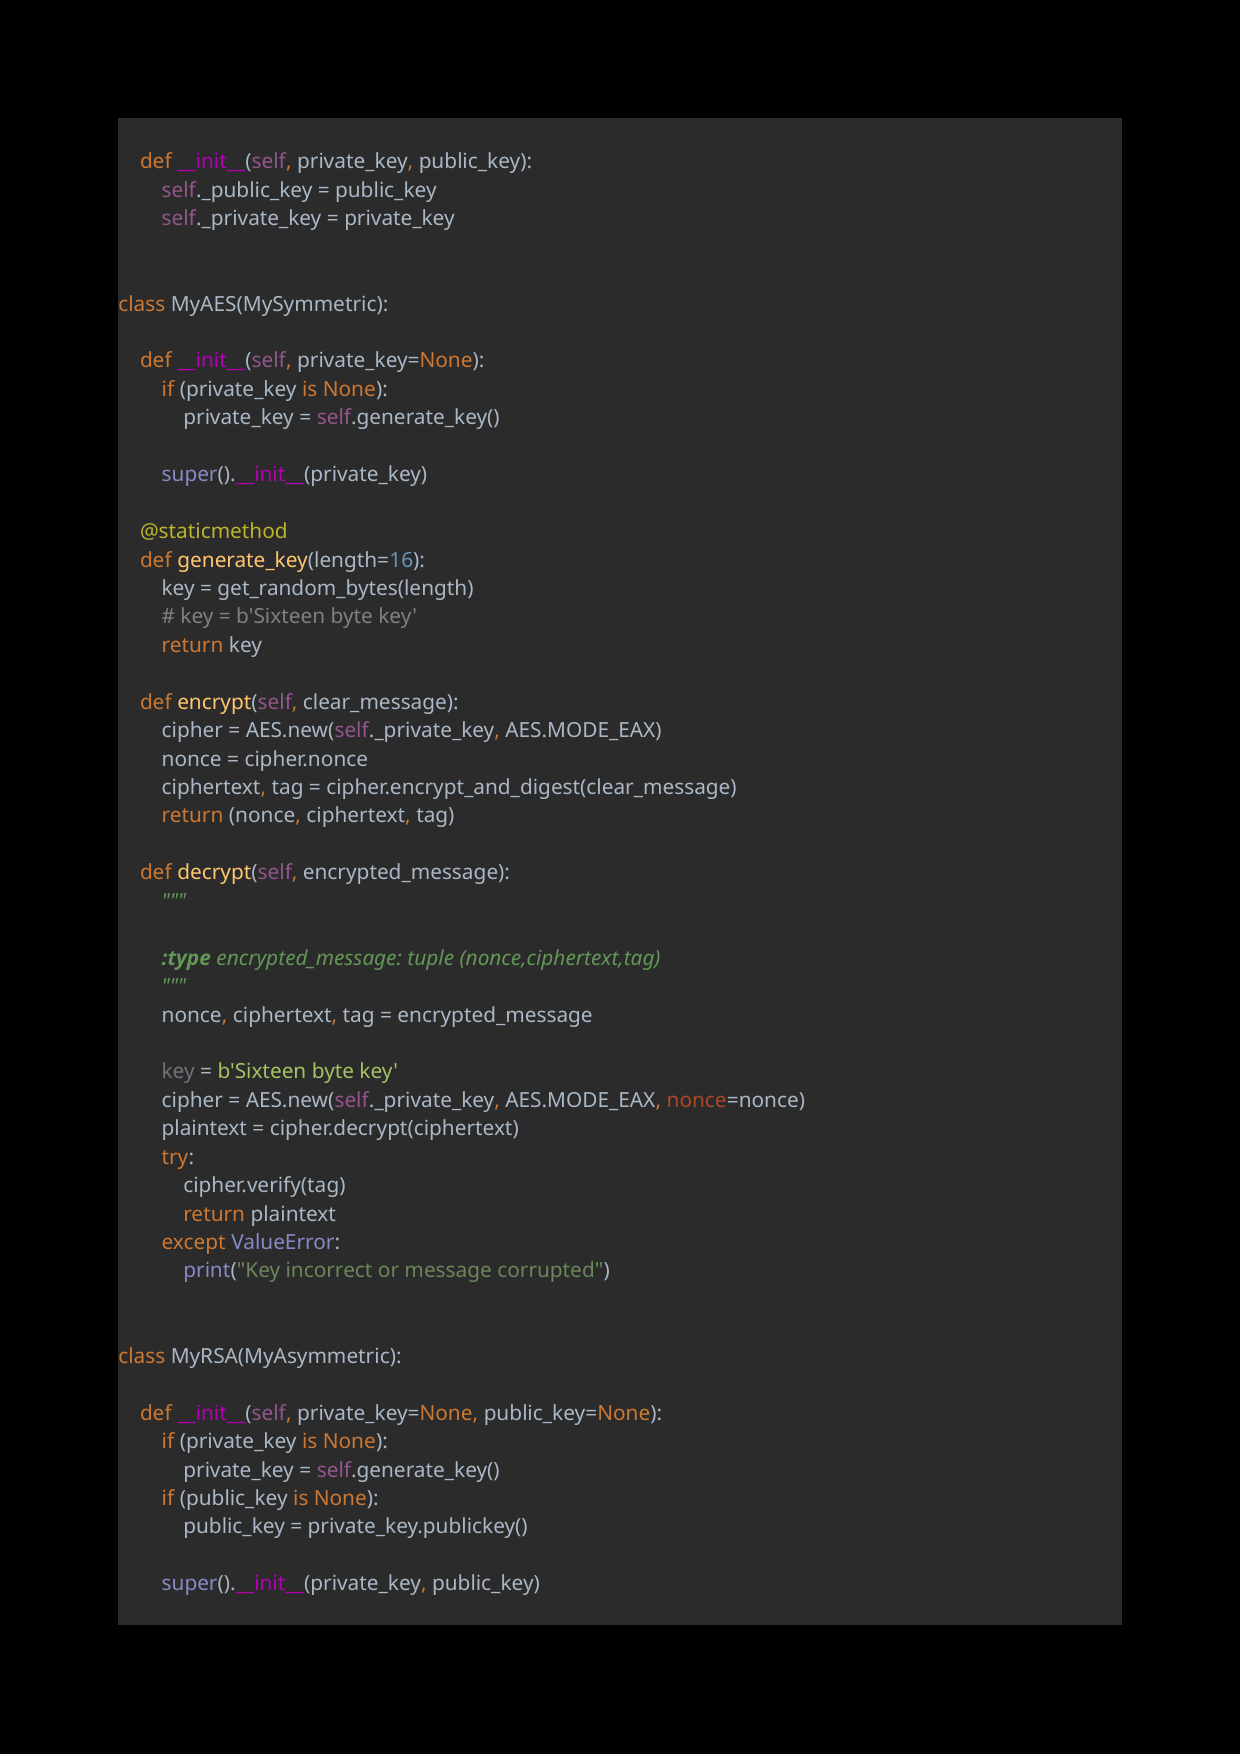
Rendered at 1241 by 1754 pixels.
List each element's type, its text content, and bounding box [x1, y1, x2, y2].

text def __init__(self, private_key, public_key): self._public_key = public_key self._private_key = private_key class MyAES(MySymmetric): def __init__(self, private_key=None): if (private_key is None): private_key = self.generate_key() super().__init__(private_key) @staticmethod def generate_key(length=16): key = get_random_bytes(length) # key = b'Sixteen byte key' return key def encrypt(self, clear_message): cipher = AES.new(self._private_key, AES.MODE_EAX) nonce = cipher.nonce ciphertext, tag = cipher.encrypt_and_digest(clear_message) return (nonce, ciphertext, tag) def decrypt(self, encrypted_message): """ :type encrypted_message: tuple (nonce,ciphertext,tag) """ nonce, ciphertext, tag = encrypted_message key = b'Sixteen byte key' cipher = AES.new(self._private_key, AES.MODE_EAX, nonce=nonce) plaintext = cipher.decrypt(ciphertext) try: cipher.verify(tag) return plaintext except ValueError: print("Key incorrect or message corrupted") class MyRSA(MyAsymmetric): def __init__(self, private_key=None, public_key=None): if (private_key is None): private_key = self.generate_key() if (public_key is None): public_key = private_key.publickey() super().__init__(private_key, public_key) [118, 118, 1122, 1625]
